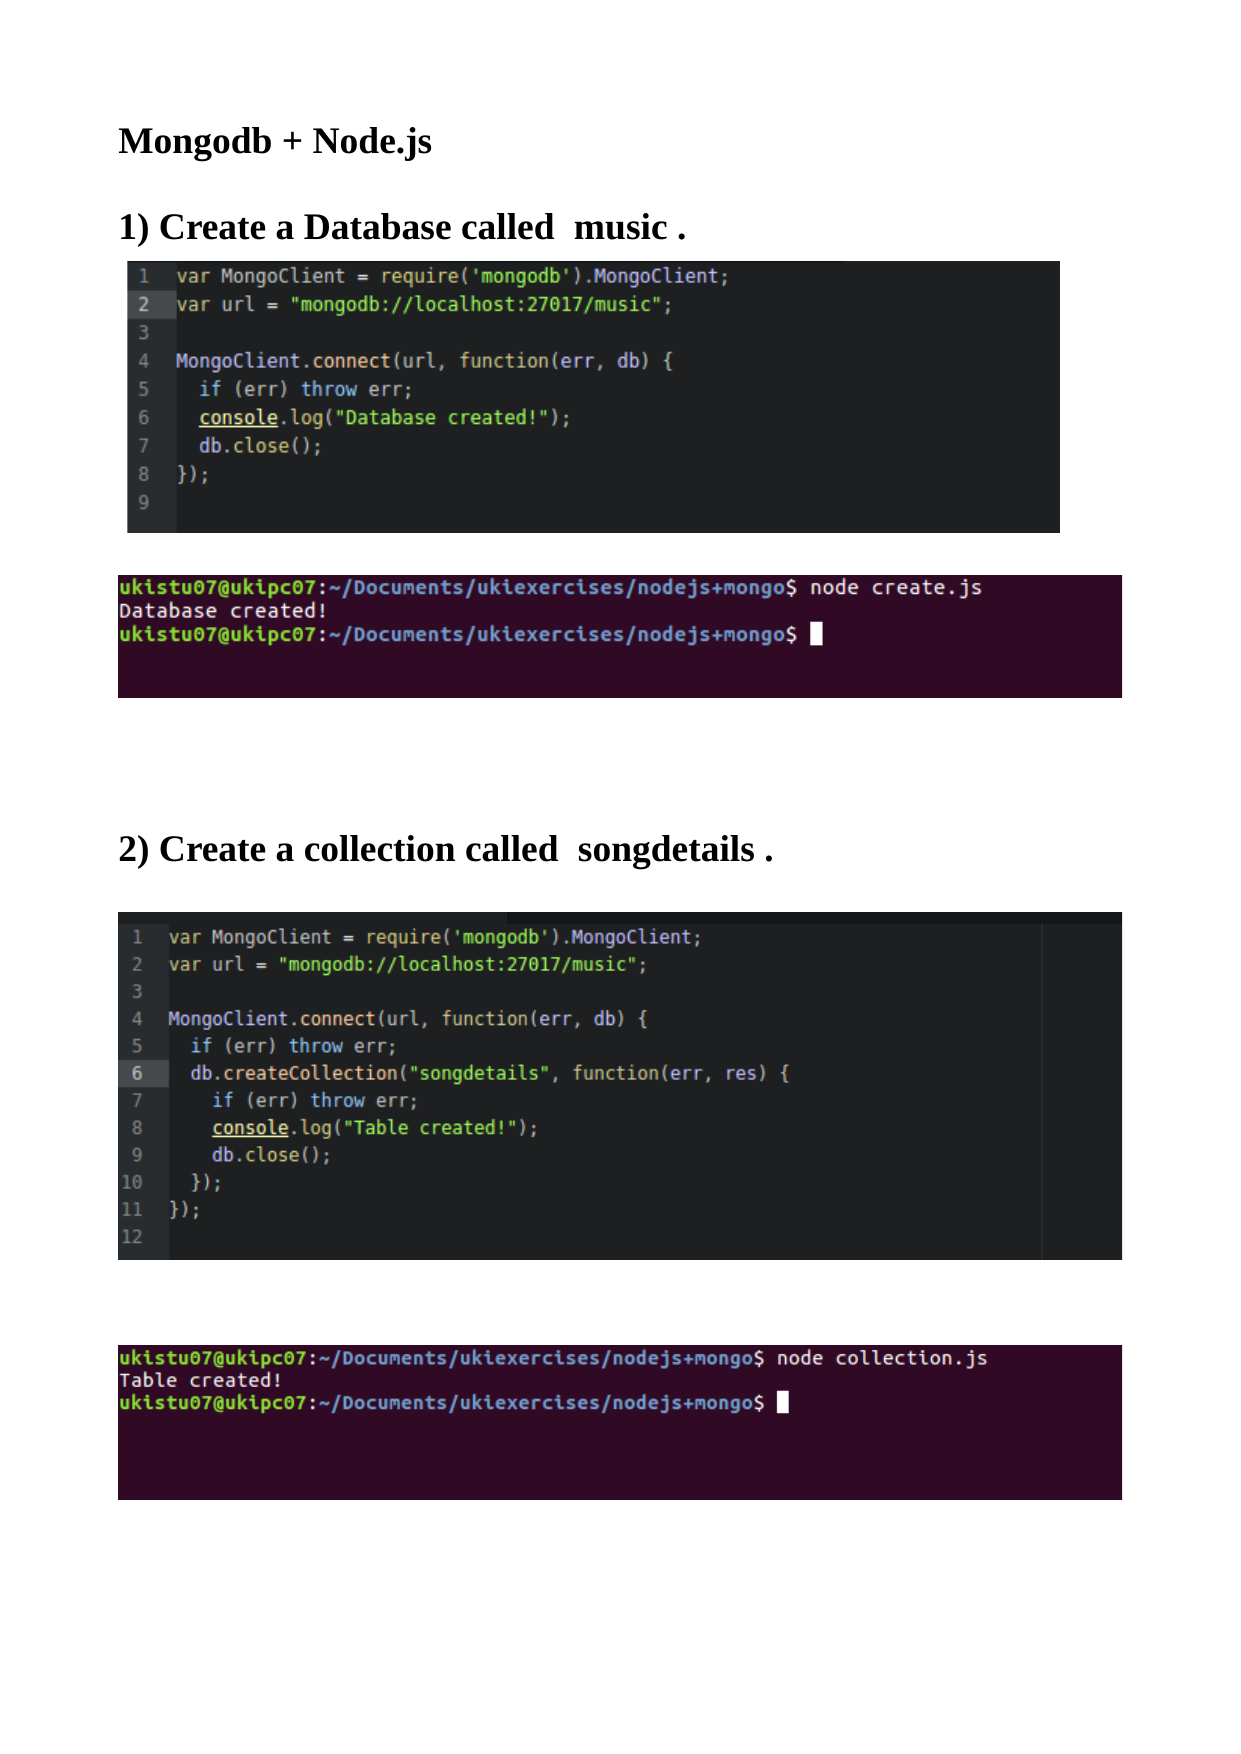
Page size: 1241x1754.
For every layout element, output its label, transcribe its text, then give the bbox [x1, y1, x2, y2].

picture [127, 261, 1060, 533]
text 1) Create a Database called ​ music​ . [118, 204, 1122, 247]
text 2) Create a collection called ​ songdetails​ . [118, 827, 1122, 870]
picture [118, 575, 1123, 698]
picture [118, 1345, 1123, 1500]
picture [118, 912, 1123, 1260]
text Mongodb + Node.js [118, 118, 1122, 161]
